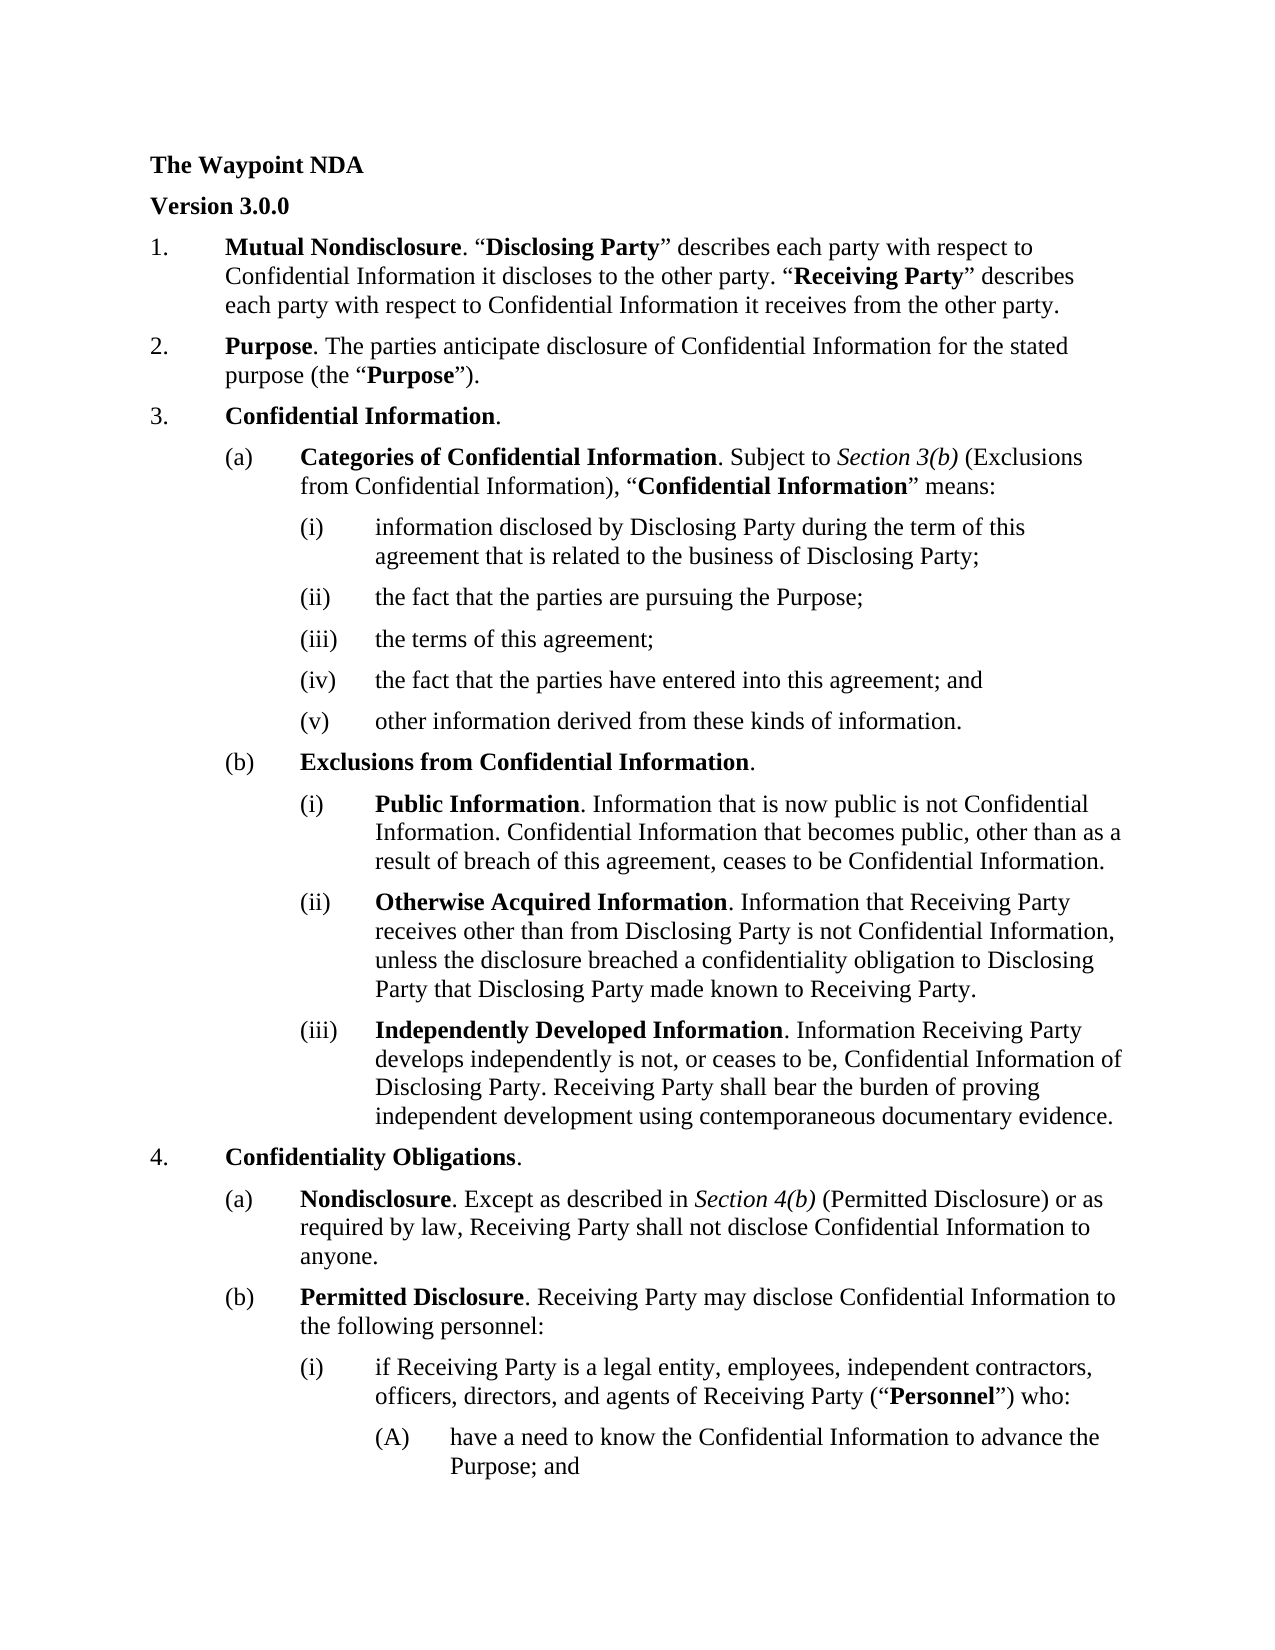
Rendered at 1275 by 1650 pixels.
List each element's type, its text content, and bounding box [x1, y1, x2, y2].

text (b) Exclusions from Confidential Information. [225, 747, 1125, 776]
text The Waypoint NDA [150, 150, 1125, 179]
text 1. Mutual Nondisclosure. “Disclosing Party” describes each party with respect to Confidential Information it discloses to the other party. “Receiving Party” describes each party with respect to Confidential Information it receives from the other party. [150, 232, 1125, 319]
text (iv) the fact that the parties have entered into this agreement; and [300, 665, 1125, 694]
text (ii) Otherwise Acquired Information. Information that Receiving Party receives other than from Disclosing Party is not Confidential Information, unless the disclosure breached a confidentiality obligation to Disclosing Party that Disclosing Party made known to Receiving Party. [300, 887, 1125, 1002]
text (ii) the fact that the parties are pursuing the Purpose; [300, 582, 1125, 611]
text (a) Nondisclosure. Except as described in Section 4(b) (Permitted Disclosure) or as required by law, Receiving Party shall not disclose Confidential Information to anyone. [225, 1184, 1125, 1270]
text (iii) Independently Developed Information. Information Receiving Party develops independently is not, or ceases to be, Confidential Information of Disclosing Party. Receiving Party shall bear the burden of proving independent development using contemporaneous documentary evidence. [300, 1015, 1125, 1130]
text (i) information disclosed by Disclosing Party during the term of this agreement that is related to the business of Disclosing Party; [300, 512, 1125, 570]
text (b) Permitted Disclosure. Receiving Party may disclose Confidential Information to the following personnel: [225, 1282, 1125, 1340]
text 3. Confidential Information. [150, 401, 1125, 430]
text (a) Categories of Confidential Information. Subject to Section 3(b) (Exclusions from Confidential Information), “Confidential Information” means: [225, 442, 1125, 500]
text 2. Purpose. The parties anticipate disclosure of Confidential Information for the stated purpose (the “Purpose”). [150, 331, 1125, 389]
text (v) other information derived from these kinds of information. [300, 706, 1125, 735]
text (i) Public Information. Information that is now public is not Confidential Information. Confidential Information that becomes public, other than as a result of breach of this agreement, ceases to be Confidential Information. [300, 789, 1125, 875]
text 4. Confidentiality Obligations. [150, 1142, 1125, 1171]
text (A) have a need to know the Confidential Information to advance the Purpose; and [375, 1422, 1125, 1480]
text (i) if Receiving Party is a legal entity, employees, independent contractors, officers, directors, and agents of Receiving Party (“Personnel”) who: [300, 1352, 1125, 1410]
text Version 3.0.0 [150, 191, 1125, 220]
text (iii) the terms of this agreement; [300, 624, 1125, 652]
